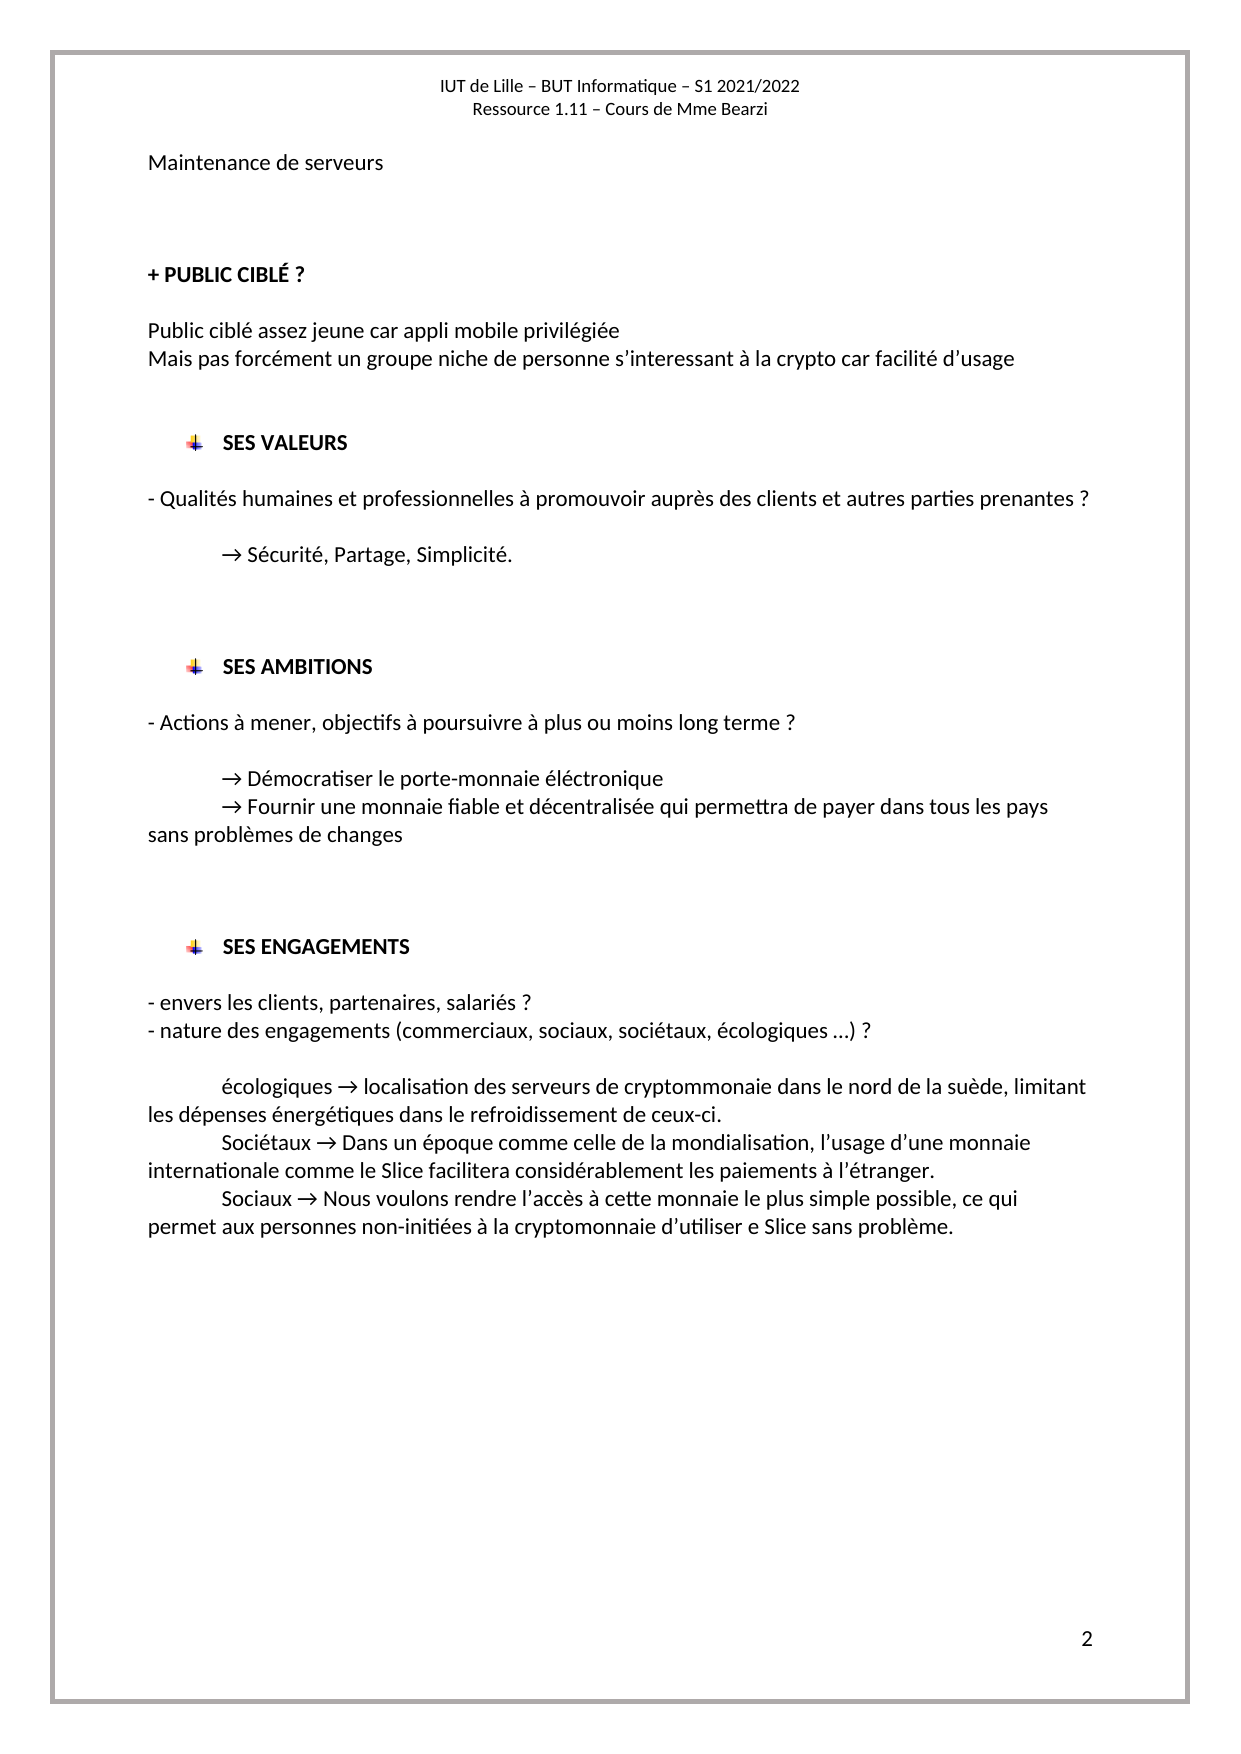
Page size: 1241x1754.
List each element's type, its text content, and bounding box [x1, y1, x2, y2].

picture [186, 657, 203, 675]
text Sociaux → Nous voulons rendre l’accès à cette monnaie le plus simple possible, ce qui permet aux personnes non-initiées à la cryptomonnaie d’utiliser e Slice sans problème. [148, 1184, 1093, 1240]
text → Démocratiser le porte-monnaie éléctronique [148, 764, 1093, 792]
list SES AMBITIONS [185, 652, 1093, 680]
text + PUBLIC CIBLÉ ? [148, 260, 1093, 288]
text Mais pas forcément un groupe niche de personne s’interessant à la crypto car facilité d’usage [148, 344, 1093, 372]
text → Fournir une monnaie fiable et décentralisée qui permettra de payer dans tous les pays sans problèmes de changes [148, 792, 1093, 848]
text - Qualités humaines et professionnelles à promouvoir auprès des clients et autres parties prenantes ? [148, 484, 1093, 512]
text Sociétaux → Dans un époque comme celle de la mondialisation, l’usage d’une monnaie internationale comme le Slice facilitera considérablement les paiements à l’étranger. [148, 1128, 1093, 1184]
list Maintenance de serveurs [148, 148, 1093, 176]
text - nature des engagements (commerciaux, sociaux, sociétaux, écologiques …) ? [148, 1016, 1093, 1044]
text → Sécurité, Partage, Simplicité. [148, 540, 1093, 568]
picture [186, 938, 203, 955]
text - Actions à mener, objectifs à poursuivre à plus ou moins long terme ? [148, 708, 1093, 736]
text Public ciblé assez jeune car appli mobile privilégiée [148, 316, 1093, 344]
text écologiques → localisation des serveurs de cryptommonaie dans le nord de la suède, limitant les dépenses énergétiques dans le refroidissement de ceux-ci. [148, 1072, 1093, 1128]
picture [186, 433, 203, 451]
list SES VALEURS [185, 428, 1093, 456]
list SES ENGAGEMENTS [185, 932, 1093, 960]
text - envers les clients, partenaires, salariés ? [148, 988, 1093, 1016]
